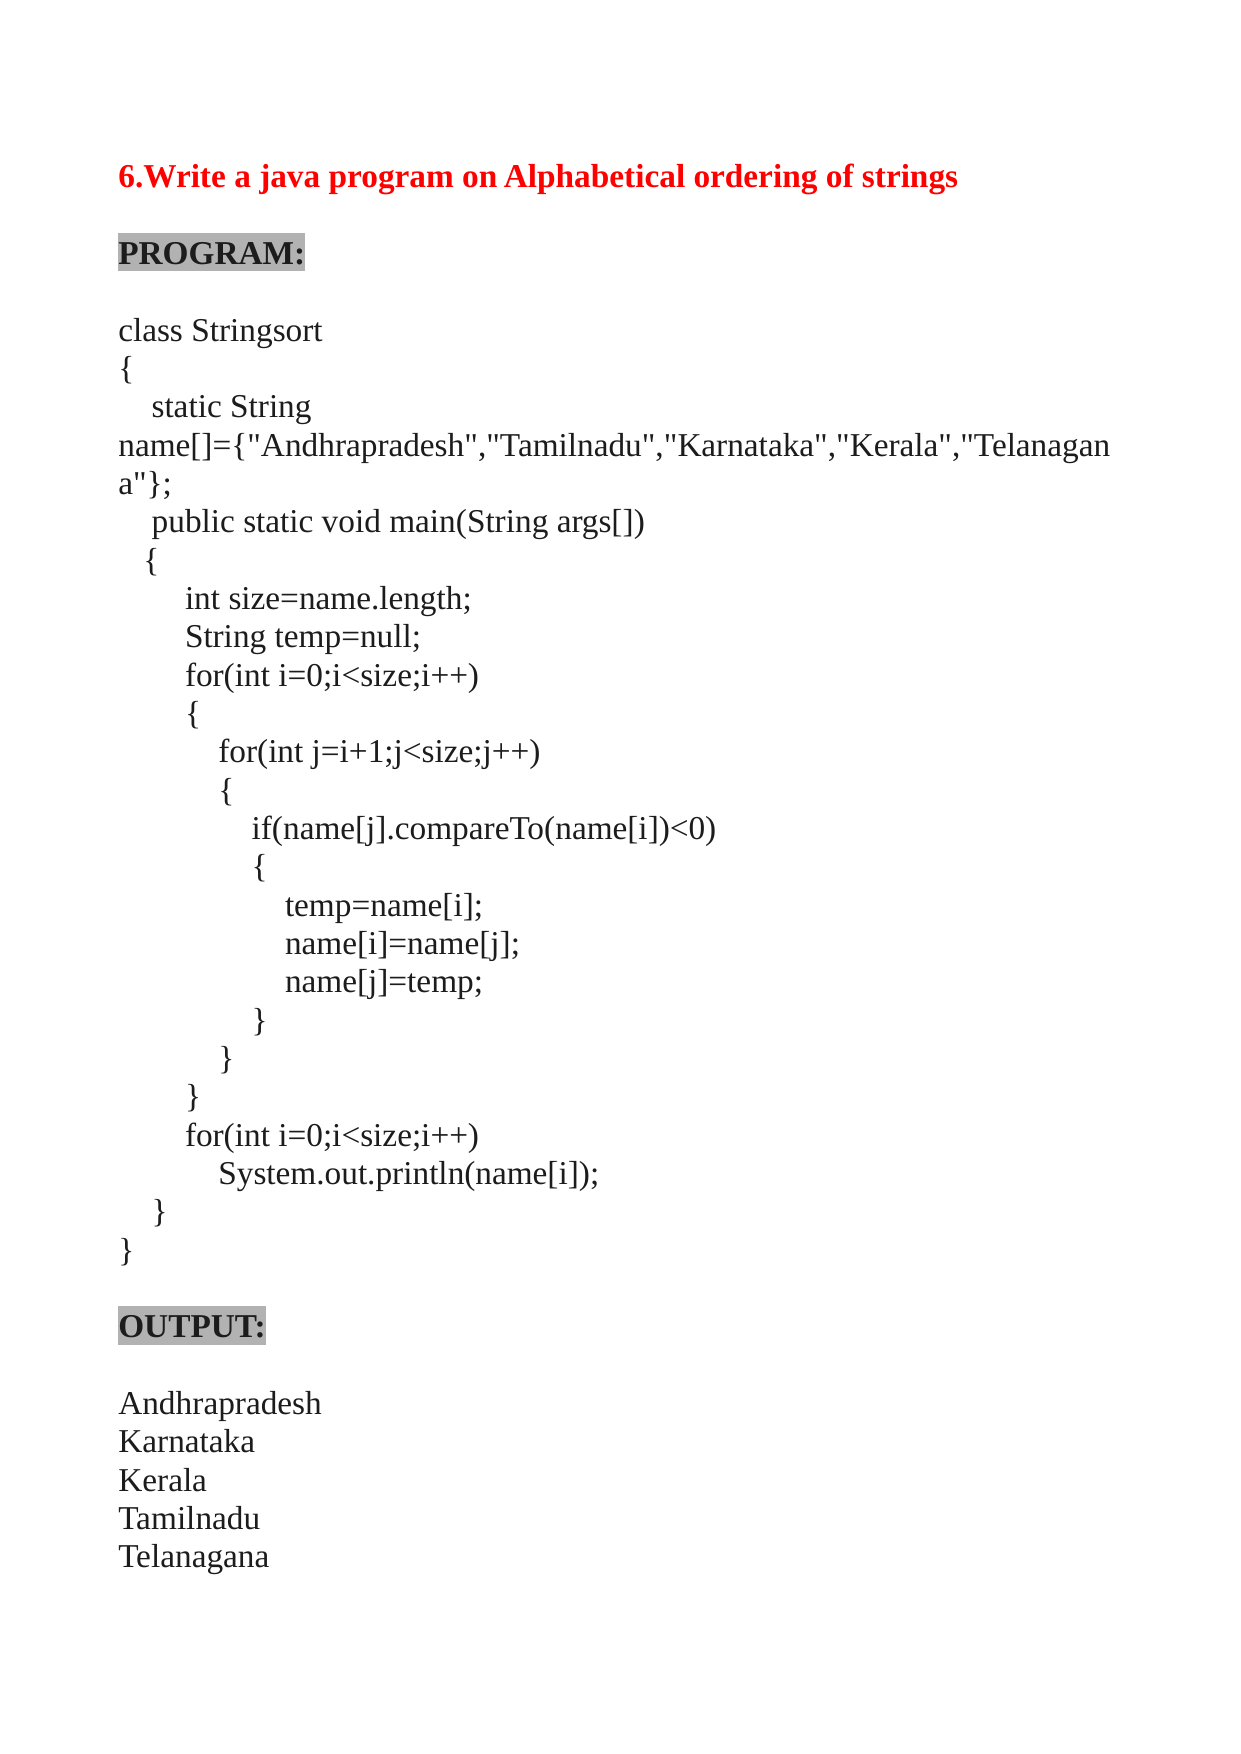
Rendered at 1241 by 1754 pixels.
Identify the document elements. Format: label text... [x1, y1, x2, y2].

text } [118, 1038, 1122, 1076]
text Kerala [118, 1460, 1122, 1498]
text class Stringsort [118, 310, 1122, 348]
text Telanagana [118, 1536, 1122, 1575]
text { [118, 770, 1122, 808]
text Andhrapradesh [118, 1383, 1122, 1421]
text public static void main(String args[]) [118, 501, 1122, 540]
text { [118, 540, 1122, 578]
text OUTPUT: [118, 1306, 1122, 1345]
text temp=name[i]; [118, 885, 1122, 923]
text for(int i=0;i<size;i++) [118, 655, 1122, 693]
text String temp=null; [118, 616, 1122, 655]
text } [118, 1191, 1122, 1230]
text Karnataka [118, 1421, 1122, 1460]
text } [118, 1230, 1122, 1268]
text name[i]=name[j]; [118, 923, 1122, 961]
text { [118, 348, 1122, 386]
text PROGRAM: [118, 233, 1122, 271]
text int size=name.length; [118, 578, 1122, 616]
text name[j]=temp; [118, 961, 1122, 1000]
text { [118, 846, 1122, 885]
text System.out.println(name[i]); [118, 1153, 1122, 1191]
text } [118, 1000, 1122, 1038]
text for(int i=0;i<size;i++) [118, 1115, 1122, 1153]
text if(name[j].compareTo(name[i])<0) [118, 808, 1122, 846]
text Tamilnadu [118, 1498, 1122, 1536]
text 6.Write a java program on Alphabetical ordering of strings [118, 156, 1122, 195]
text { [118, 693, 1122, 731]
text for(int j=i+1;j<size;j++) [118, 731, 1122, 770]
text } [118, 1076, 1122, 1115]
text static String name[]={"Andhrapradesh","Tamilnadu","Karnataka","Kerala","Telanagana"}; [118, 386, 1122, 501]
